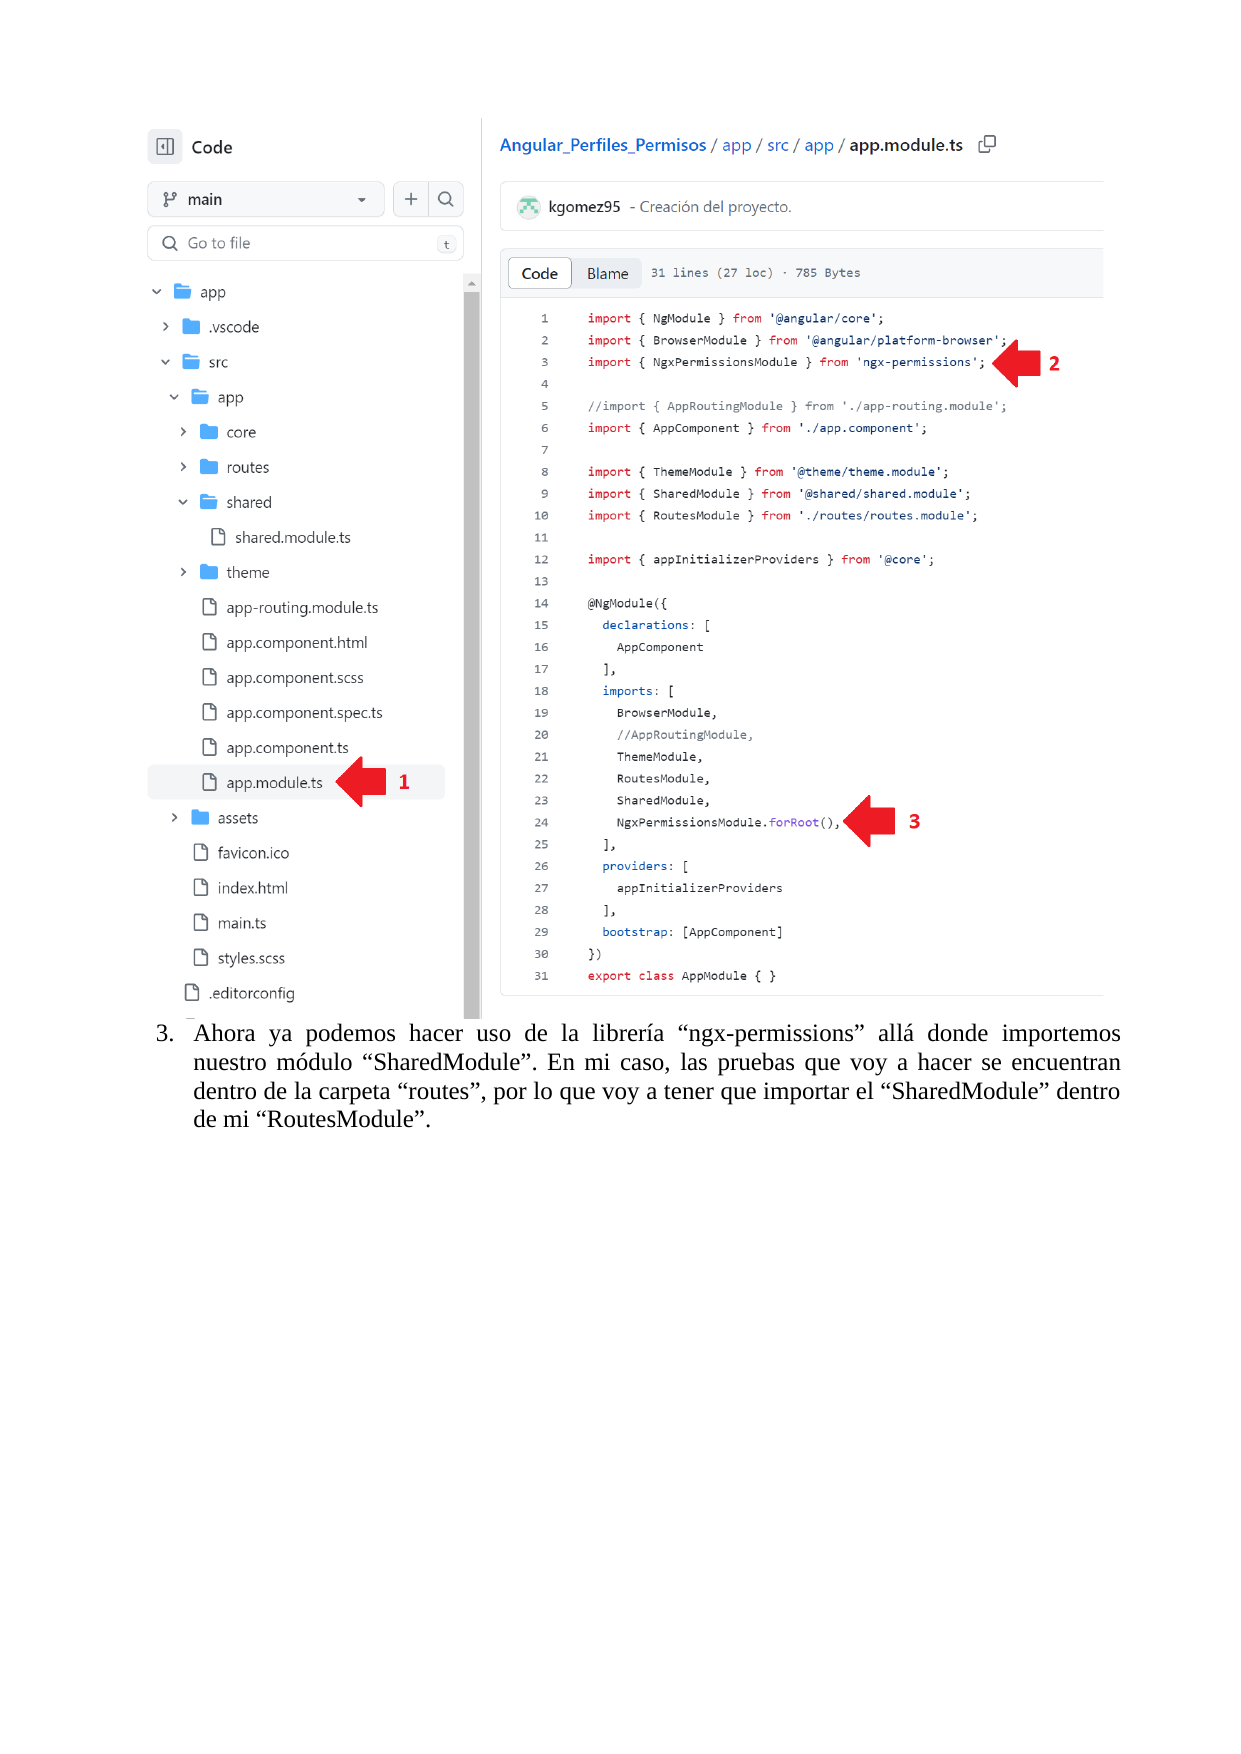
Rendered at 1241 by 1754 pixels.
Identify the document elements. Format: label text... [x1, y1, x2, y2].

picture [136, 118, 1104, 1019]
list Ahora ya podemos hacer uso de la librería “ngx-permissions” allá donde importemos nuestro módulo “SharedModule”. En mi caso, las pruebas que voy a hacer se encuentran dentro de la carpeta “routes”, por lo que voy a tener que importar el “SharedModule” dentro de mi “RoutesModule”. [156, 1018, 1122, 1133]
